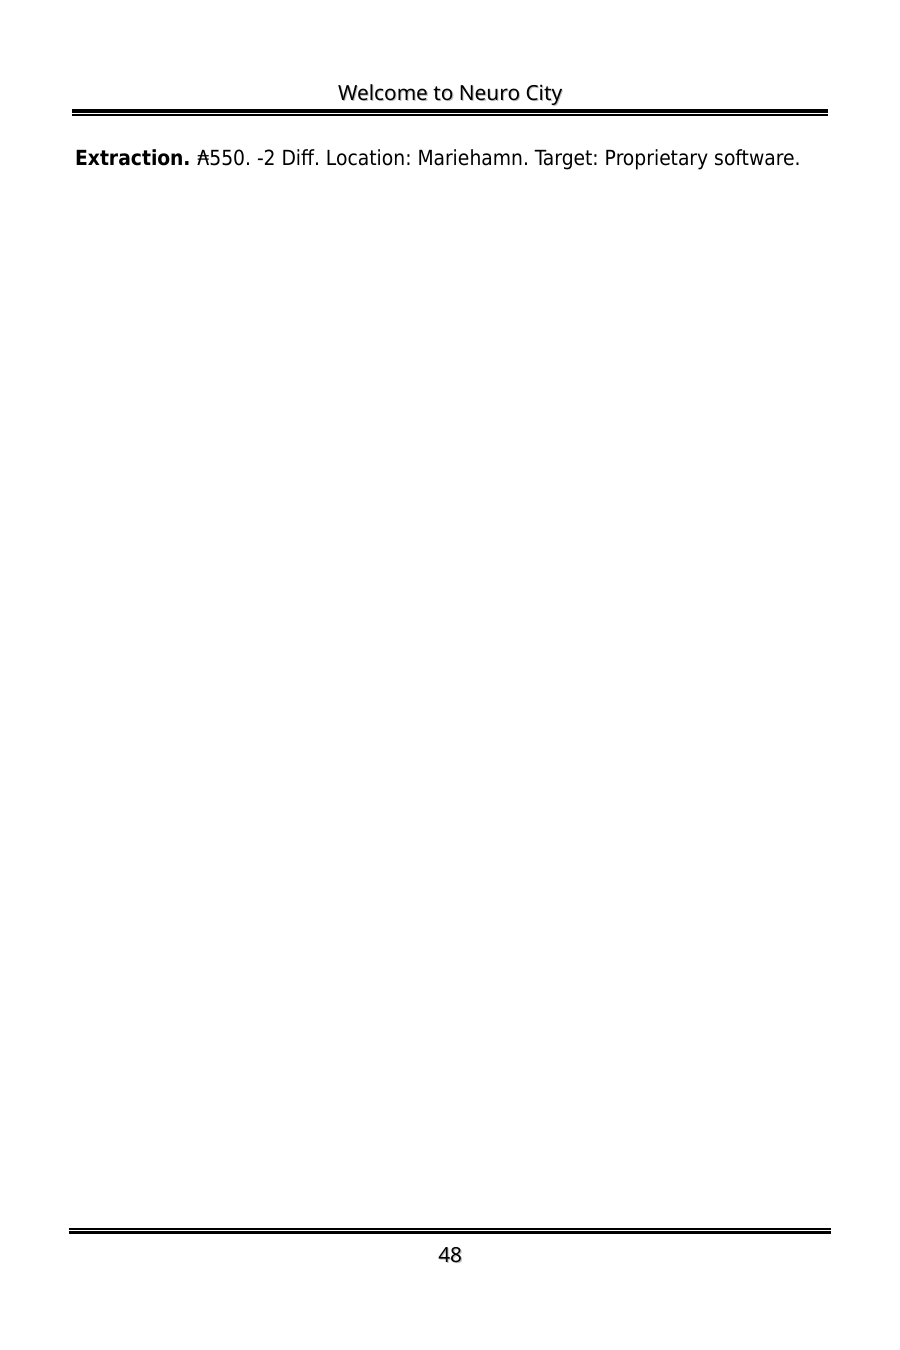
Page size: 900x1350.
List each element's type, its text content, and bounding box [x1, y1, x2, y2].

text Extraction. ₳550. -2 Diff. Location: Mariehamn. Target: Proprietary software. [75, 146, 825, 170]
